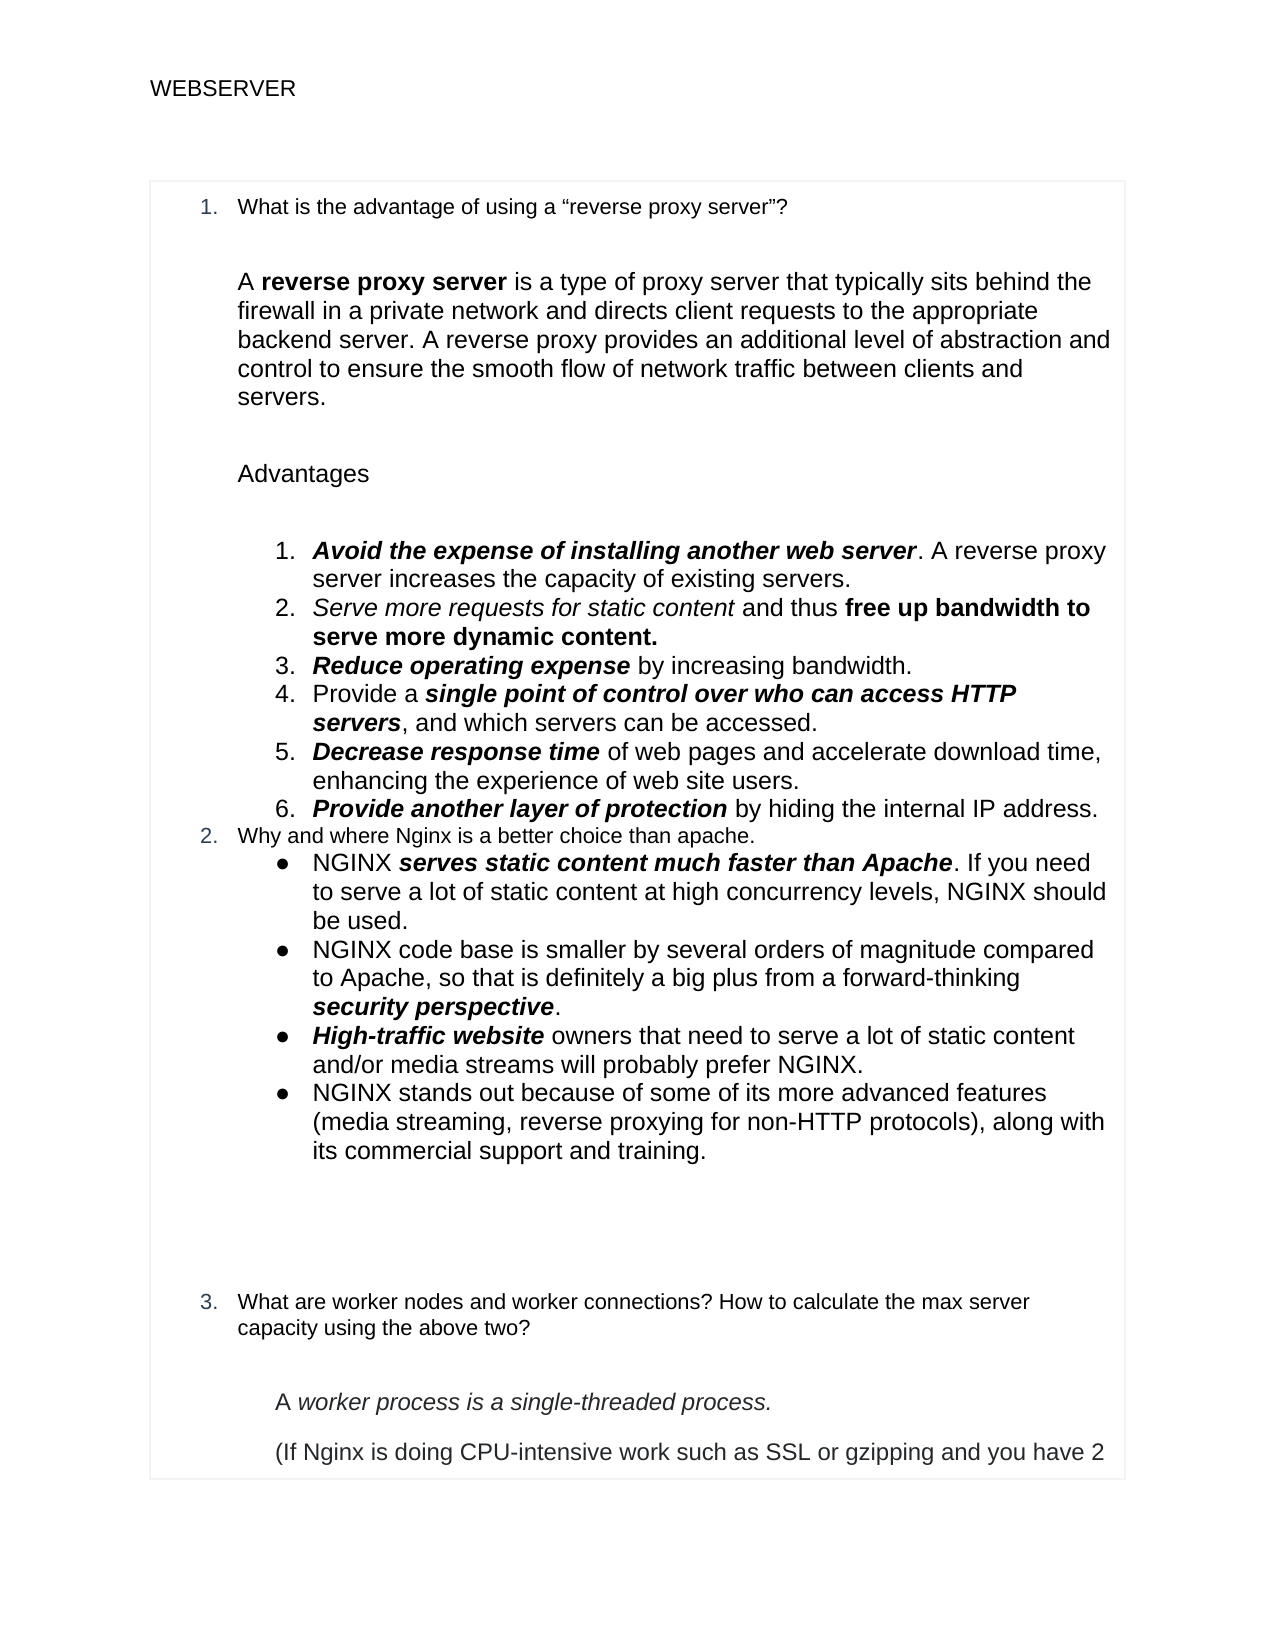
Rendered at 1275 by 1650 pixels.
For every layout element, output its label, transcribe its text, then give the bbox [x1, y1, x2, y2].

table_header What is the advantage of using a “reverse proxy server”? A reverse proxy server is a type of proxy server that typically sits behind the firewall in a private network and directs client requests to the appropriate backend server. A reverse proxy provides an additional level of abstraction and control to ensure the smooth flow of network traffic between clients and servers. Advantages Avoid the expense of installing another web server. A reverse proxy server increases the capacity of existing servers. Serve more requests for static content and thus free up bandwidth to serve more dynamic content. Reduce operating expense by increasing bandwidth. Provide a single point of control over who can access HTTP servers, and which servers can be accessed. Decrease response time of web pages and accelerate download time, enhancing the experience of web site users. Provide another layer of protection by hiding the internal IP address. Why and where Nginx is a better choice than apache. NGINX serves static content much faster than Apache. If you need to serve a lot of static content at high concurrency levels, NGINX should be used. NGINX code base is smaller by several orders of magnitude compared to Apache, so that is definitely a big plus from a forward-thinking security perspective. High-traffic website owners that need to serve a lot of static content and/or media streams will probably prefer NGINX. NGINX stands out because of some of its more advanced features (media streaming, reverse proxying for non-HTTP protocols), along with its commercial support and training. What are worker nodes and worker connections? How to calculate the max server capacity using the above two? A worker process is a single-threaded process. (If Nginx is doing CPU-intensive work such as SSL or gzipping and you have 2 or more CPUs/cores, then you may set worker_processes to be equal to the number of CPUs or cores.If you are serving a lot of static files and the total size of the files is bigger than the available memory, then you may increase worker_processes to fully utilize disk bandwidth.) Worker nodes are used to enable connections. The worker_connections and worker_processes allows us to calculate max clients we can handle: max clients = worker_processes * worker_connections From what directory will NGINX automatically load server (virtual host) configurations when using the default /etc/nginx/nginx.conf configuration? from /etc/nginx/sites-enabled How to configure different log_format for different “location” block/directive? Host a site ABC.COM Create an index page and a fail-safe page. If a page for URI is not available, the fail-safe page is served. proxy pass to a website xyz.com on a particular URI. redirect to above URI on /redirect/ perform an HTTP to HTTPS redirection including non-www to www redirection. Allow access to a set of particular IPs on a location block and return 405 to other IPs no matter if the page in that location exists. Place your images at /var/www/html/images. Only accept jpg/png/jpeg. Discard rest. Create a load balancer with 5 backends. Explain different types of load balancing methods. Setup Basic Auth (Popup asking for username and password) in a particular location block. (The Basic Auth should not be asked for TTN IP) [151, 182, 1124, 1478]
